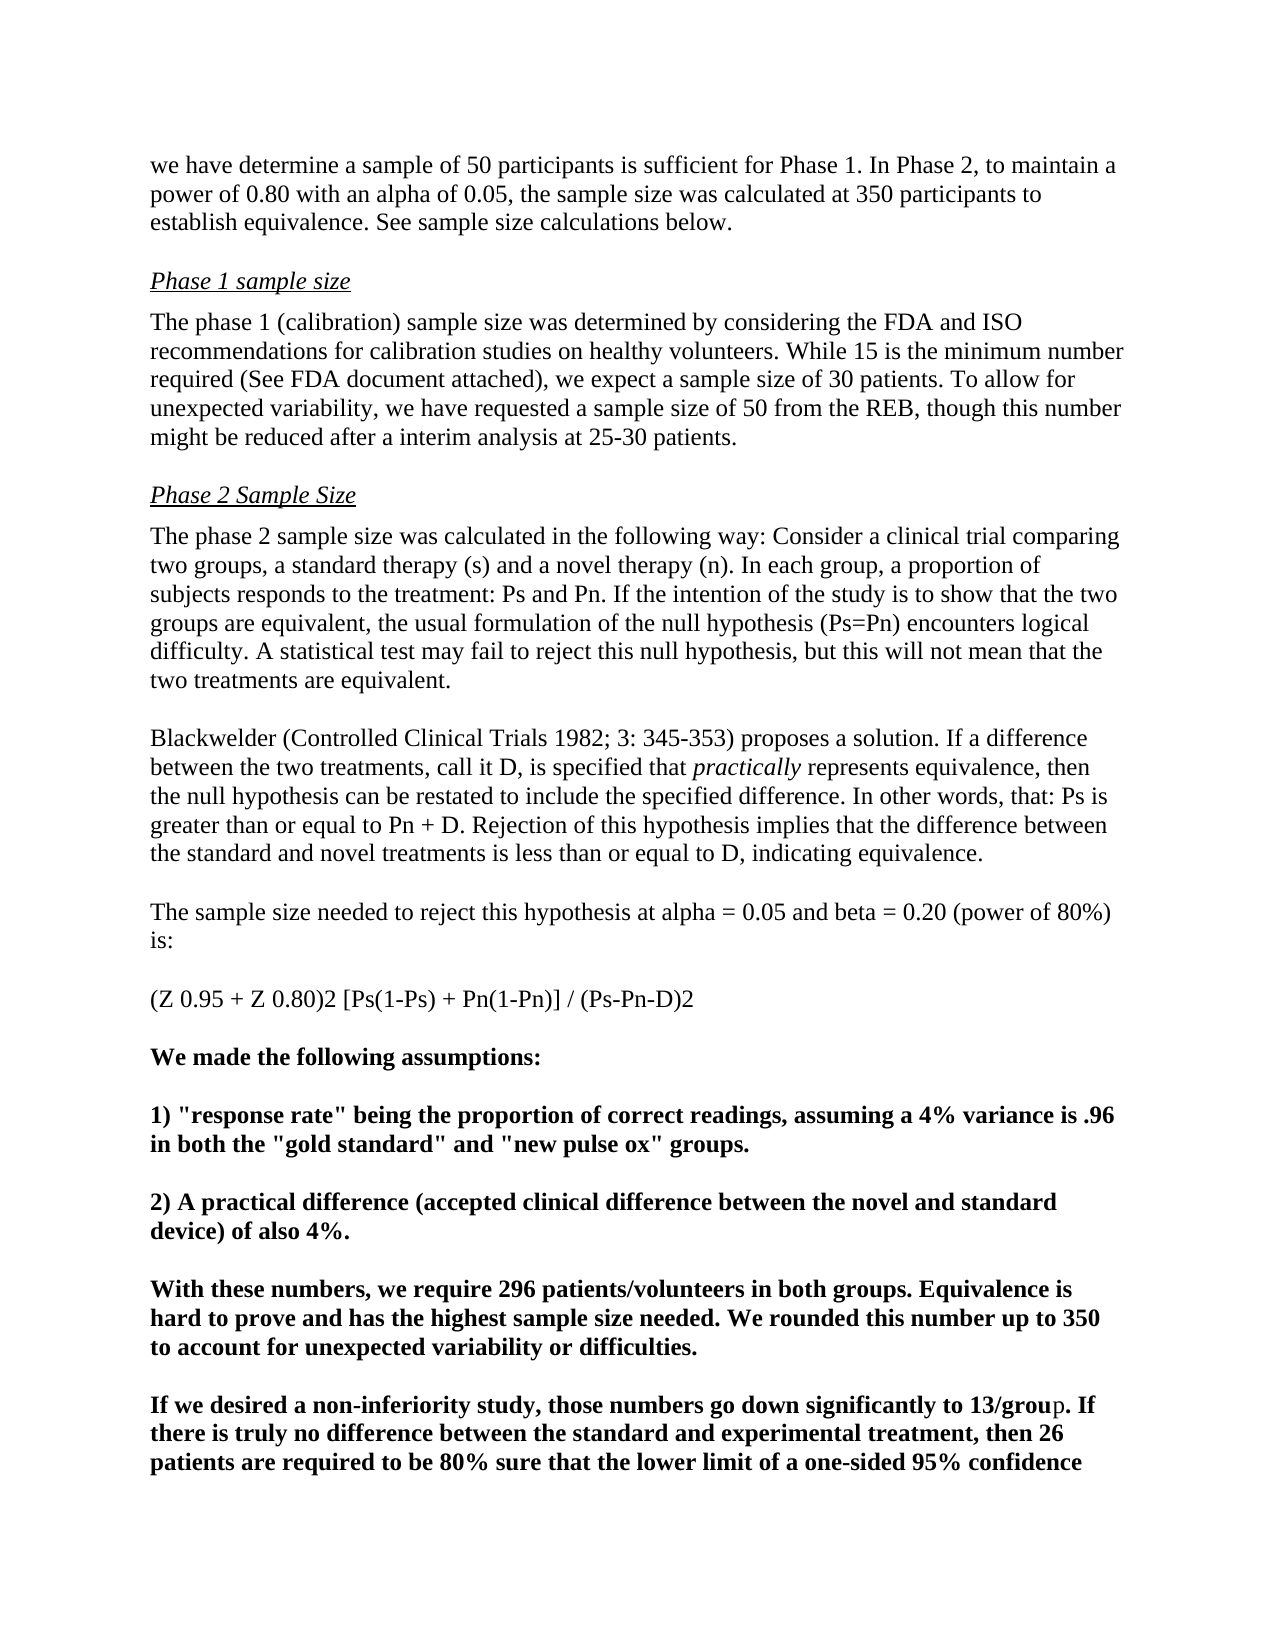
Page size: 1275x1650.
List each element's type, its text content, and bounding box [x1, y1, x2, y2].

text The sample size needed to reject this hypothesis at alpha = 0.05 and beta = 0.20 (power of 80%) is: [150, 897, 1125, 954]
text 1) "response rate" being the proportion of correct readings, assuming a 4% variance is .96 in both the "gold standard" and "new pulse ox" groups. [150, 1100, 1125, 1158]
text The phase 2 sample size was calculated in the following way: Consider a clinical trial comparing two groups, a standard therapy (s) and a novel therapy (n). In each group, a proportion of subjects responds to the treatment: Ps and Pn. If the intention of the study is to show that the two groups are equivalent, the usual formulation of the null hypothesis (Ps=Pn) encounters logical difficulty. A statistical test may fail to reject this null hypothesis, but this will not mean that the two treatments are equivalent. [150, 521, 1125, 694]
subtitle Phase 1 sample size [150, 266, 1125, 294]
text we have determine a sample of 50 participants is sufficient for Phase 1. In Phase 2, to maintain a power of 0.80 with an alpha of 0.05, the sample size was calculated at 350 participants to establish equivalence. See sample size calculations below. [150, 150, 1125, 236]
text Blackwelder (Controlled Clinical Trials 1982; 3: 345-353) proposes a solution. If a difference between the two treatments, call it D, is specified that practically represents equivalence, then the null hypothesis can be restated to include the specified difference. In other words, that: Ps is greater than or equal to Pn + D. Rejection of this hypothesis implies that the difference between the standard and novel treatments is less than or equal to D, indicating equivalence. [150, 723, 1125, 867]
text (Z 0.95 + Z 0.80)2 [Ps(1-Ps) + Pn(1-Pn)] / (Ps-Pn-D)2 [150, 984, 1125, 1012]
subtitle Phase 2 Sample Size [150, 480, 1125, 509]
text 2) A practical difference (accepted clinical difference between the novel and standard device) of also 4%. [150, 1187, 1125, 1244]
text With these numbers, we require 296 patients/volunteers in both groups. Equivalence is hard to prove and has the highest sample size needed. We rounded this number up to 350 to account for unexpected variability or difficulties. [150, 1274, 1125, 1360]
text We made the following assumptions: [150, 1042, 1125, 1071]
text The phase 1 (calibration) sample size was determined by considering the FDA and ISO recommendations for calibration studies on healthy volunteers. While 15 is the minimum number required (See FDA document attached), we expect a sample size of 30 patients. To allow for unexpected variability, we have requested a sample size of 50 from the REB, though this number might be reduced after a interim analysis at 25-30 patients. [150, 307, 1125, 451]
text If we desired a non-inferiority study, those numbers go down significantly to 13/group. If there is truly no difference between the standard and experimental treatment, then 26 patients are required to be 80% sure that the lower limit of a one-sided 95% confidence [150, 1390, 1125, 1476]
